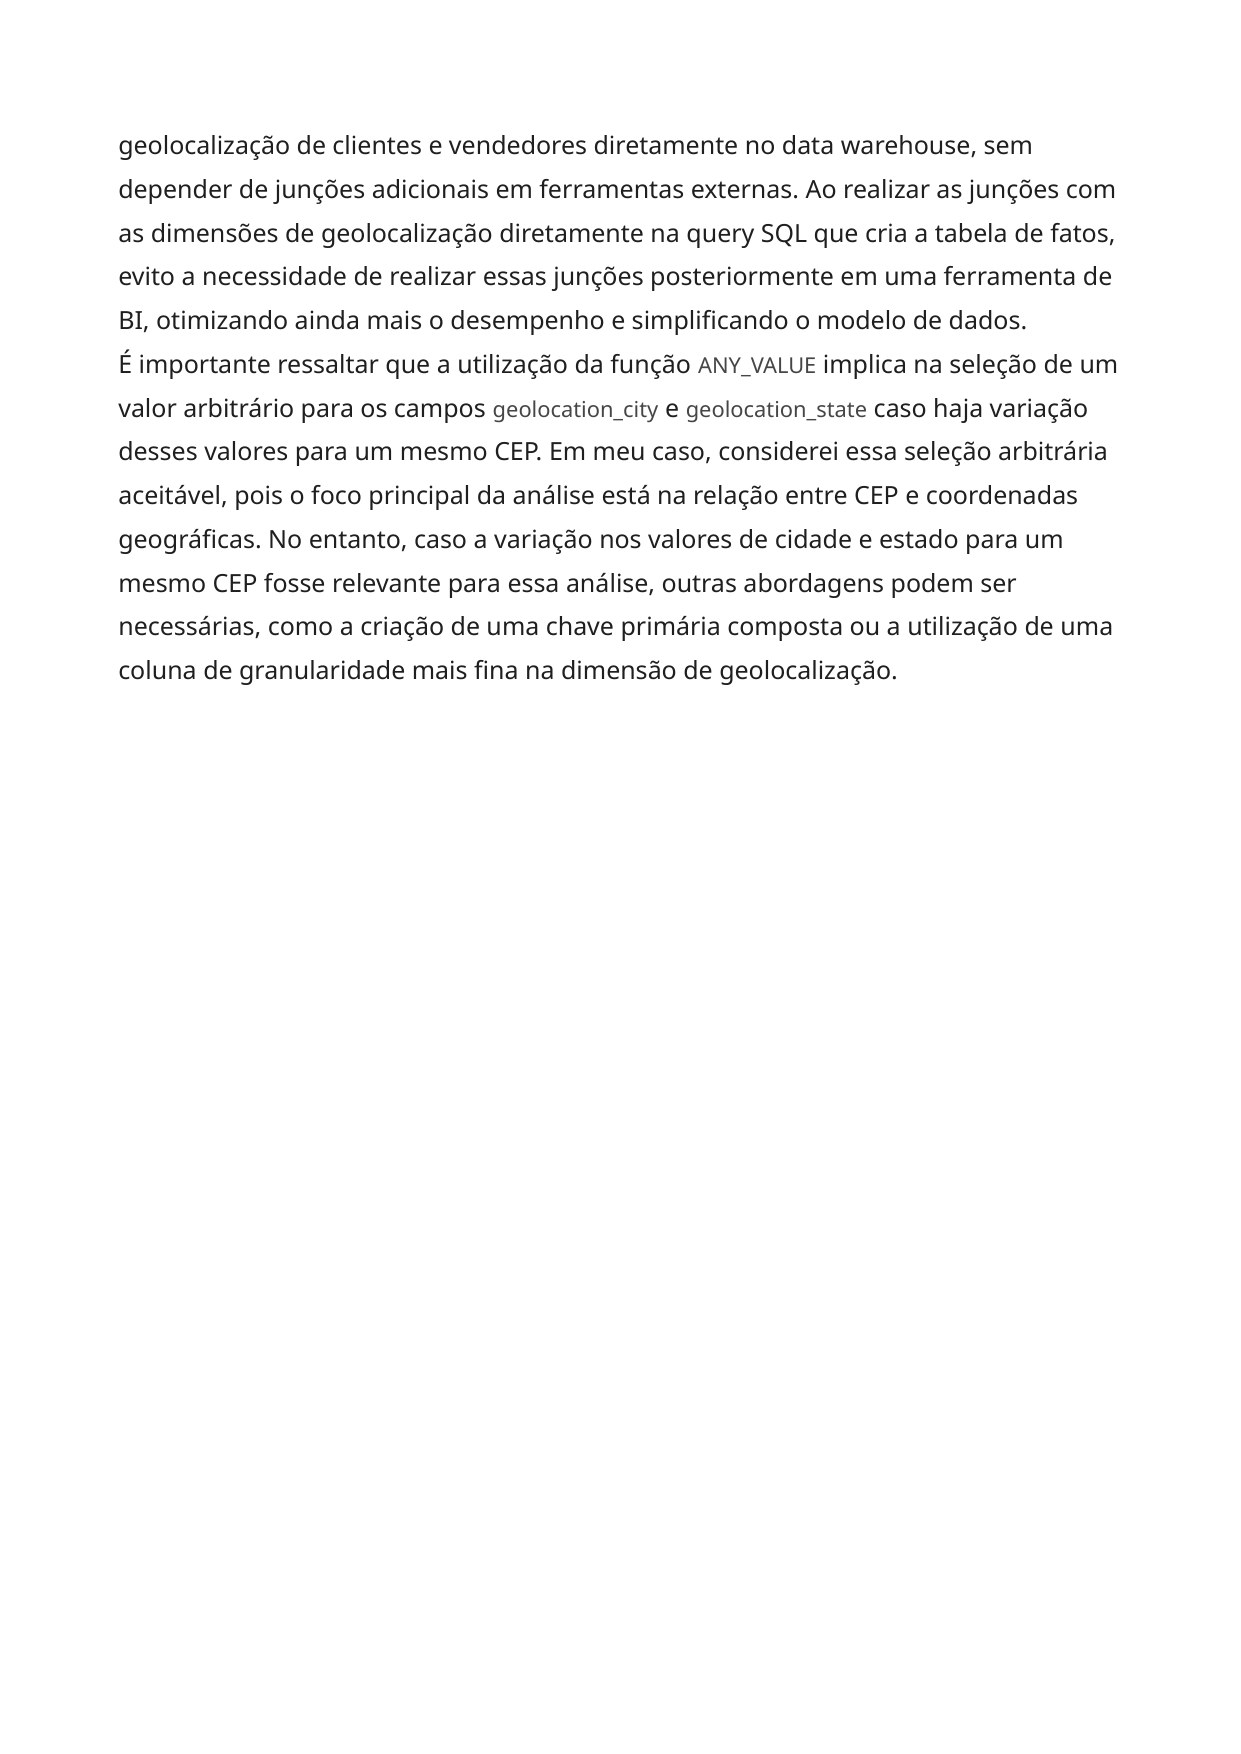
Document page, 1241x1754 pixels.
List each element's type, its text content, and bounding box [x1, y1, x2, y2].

text É importante ressaltar que a utilização da função ANY_VALUE implica na seleção de um valor arbitrário para os campos geolocation_city e geolocation_state caso haja variação desses valores para um mesmo CEP. Em meu caso, considerei essa seleção arbitrária aceitável, pois o foco principal da análise está na relação entre CEP e coordenadas geográficas. No entanto, caso a variação nos valores de cidade e estado para um mesmo CEP fosse relevante para essa análise, outras abordagens podem ser necessárias, como a criação de uma chave primária composta ou a utilização de uma coluna de granularidade mais fina na dimensão de geolocalização. [118, 337, 1122, 687]
text geolocalização de clientes e vendedores diretamente no data warehouse, sem depender de junções adicionais em ferramentas externas. Ao realizar as junções com as dimensões de geolocalização diretamente na query SQL que cria a tabela de fatos, evito a necessidade de realizar essas junções posteriormente em uma ferramenta de BI, otimizando ainda mais o desempenho e simplificando o modelo de dados. [118, 118, 1122, 337]
